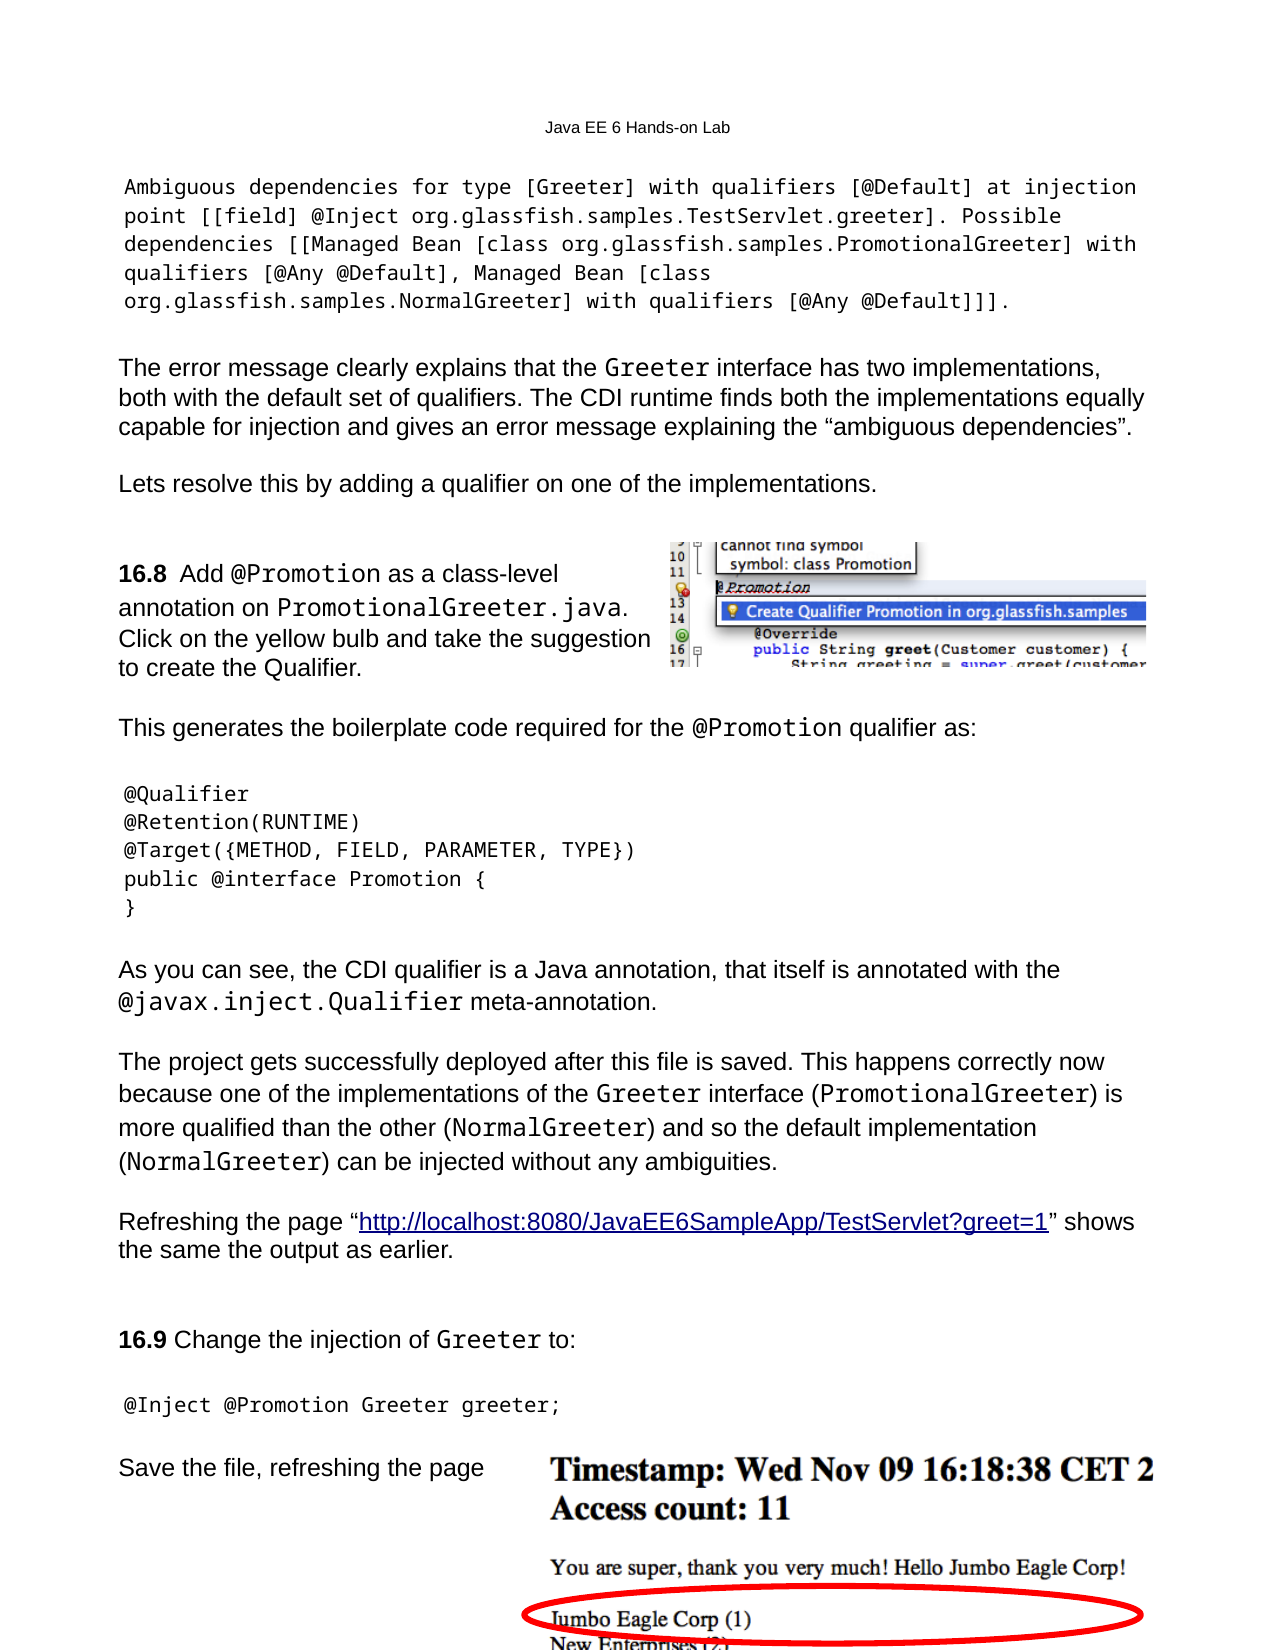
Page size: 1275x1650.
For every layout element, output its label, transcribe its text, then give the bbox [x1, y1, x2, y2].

picture [670, 542, 1147, 667]
text The project gets successfully deployed after this file is saved. This happens correctly now because one of the implementations of the Greeter interface (PromotionalGreeter) is more qualified than the other (NormalGreeter) and so the default implementation (NormalGreeter) can be injected without any ambiguities. Refreshing the page “http://localhost:8080/JavaEE6SampleApp/TestServlet?greet=1” shows the same the output as earlier. [118, 1047, 1157, 1264]
picture [543, 1589, 1136, 1640]
text Lets resolve this by adding a qualifier on one of the implementations. [118, 469, 1157, 498]
text The error message clearly explains that the Greeter interface has two implementations, both with the default set of qualifiers. The CDI runtime finds both the implementations equally capable for injection and gives an error message explaining the “ambiguous dependencies”. [118, 320, 1157, 441]
table_header @Inject @Promotion Greeter greeter; [118, 1384, 1157, 1424]
table_header Ambiguous dependencies for type [Greeter] with qualifiers [@Default] at injection point [[field] @Inject org.glassfish.samples.TestServlet.greeter]. Possible dependencies [[Managed Bean [class org.glassfish.samples.PromotionalGreeter] with qualifiers [@Any @Default], Managed Bean [class org.glassfish.samples.NormalGreeter] with qualifiers [@Any @Default]]]. [118, 167, 1157, 320]
text As you can see, the CDI qualifier is a Java annotation, that itself is annotated with the @javax.inject.Qualifier meta-annotation. [118, 927, 1157, 1018]
text 16.8 Add @Promotion as a class-level annotation on PromotionalGreeter.java. Click on the yellow bulb and take the suggestion to create the Qualifier. This generates the boilerplate code required for the @Promotion qualifier as: [118, 556, 1157, 773]
text 16.9 Change the injection of Greeter to: [118, 1322, 1157, 1384]
text Save the file, refreshing the page [118, 1424, 1157, 1482]
table_header @Qualifier @Retention(RUNTIME) @Target({METHOD, FIELD, PARAMETER, TYPE}) public @interface Promotion { } [118, 773, 1157, 927]
picture [543, 1441, 1154, 1650]
